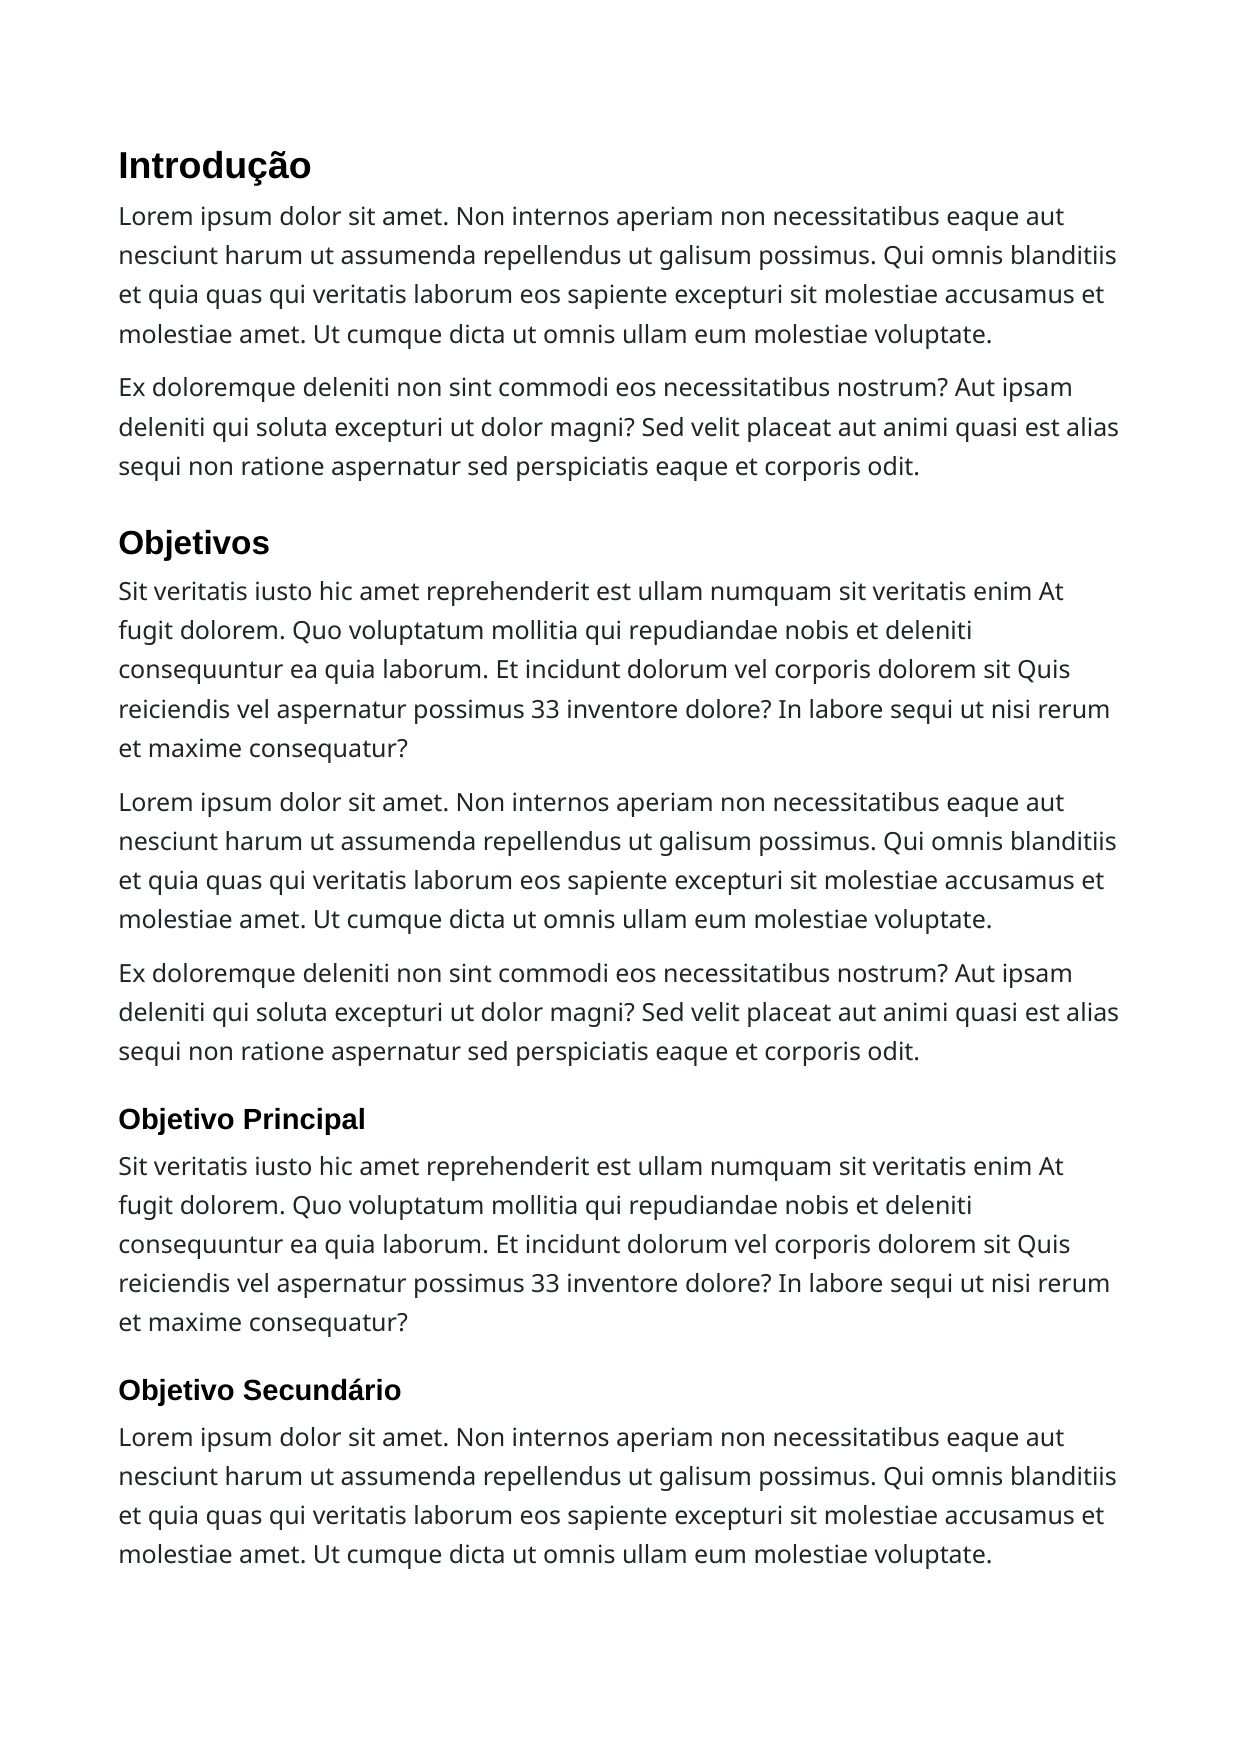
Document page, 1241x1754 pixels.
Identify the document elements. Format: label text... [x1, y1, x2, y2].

subtitle Introdução [118, 143, 1122, 186]
text Sit veritatis iusto hic amet reprehenderit est ullam numquam sit veritatis enim At fugit dolorem. Quo voluptatum mollitia qui repudiandae nobis et deleniti consequuntur ea quia laborum. Et incidunt dolorum vel corporis dolorem sit Quis reiciendis vel aspernatur possimus 33 inventore dolore? In labore sequi ut nisi rerum et maxime consequatur? [118, 574, 1122, 764]
subtitle Objetivos [118, 523, 1122, 561]
text Lorem ipsum dolor sit amet. Non internos aperiam non necessitatibus eaque aut nesciunt harum ut assumenda repellendus ut galisum possimus. Qui omnis blanditiis et quia quas qui veritatis laborum eos sapiente excepturi sit molestiae accusamus et molestiae amet. Ut cumque dicta ut omnis ullam eum molestiae voluptate. [118, 1419, 1122, 1571]
subtitle Objetivo Principal [118, 1102, 1122, 1136]
text Ex doloremque deleniti non sint commodi eos necessitatibus nostrum? Aut ipsam deleniti qui soluta excepturi ut dolor magni? Sed velit placeat aut animi quasi est alias sequi non ratione aspernatur sed perspiciatis eaque et corporis odit. [118, 370, 1122, 482]
text Sit veritatis iusto hic amet reprehenderit est ullam numquam sit veritatis enim At fugit dolorem. Quo voluptatum mollitia qui repudiandae nobis et deleniti consequuntur ea quia laborum. Et incidunt dolorum vel corporis dolorem sit Quis reiciendis vel aspernatur possimus 33 inventore dolore? In labore sequi ut nisi rerum et maxime consequatur? [118, 1148, 1122, 1339]
text Ex doloremque deleniti non sint commodi eos necessitatibus nostrum? Aut ipsam deleniti qui soluta excepturi ut dolor magni? Sed velit placeat aut animi quasi est alias sequi non ratione aspernatur sed perspiciatis eaque et corporis odit. [118, 956, 1122, 1068]
text Lorem ipsum dolor sit amet. Non internos aperiam non necessitatibus eaque aut nesciunt harum ut assumenda repellendus ut galisum possimus. Qui omnis blanditiis et quia quas qui veritatis laborum eos sapiente excepturi sit molestiae accusamus et molestiae amet. Ut cumque dicta ut omnis ullam eum molestiae voluptate. [118, 199, 1122, 350]
subtitle Objetivo Secundário [118, 1373, 1122, 1407]
text Lorem ipsum dolor sit amet. Non internos aperiam non necessitatibus eaque aut nesciunt harum ut assumenda repellendus ut galisum possimus. Qui omnis blanditiis et quia quas qui veritatis laborum eos sapiente excepturi sit molestiae accusamus et molestiae amet. Ut cumque dicta ut omnis ullam eum molestiae voluptate. [118, 784, 1122, 936]
